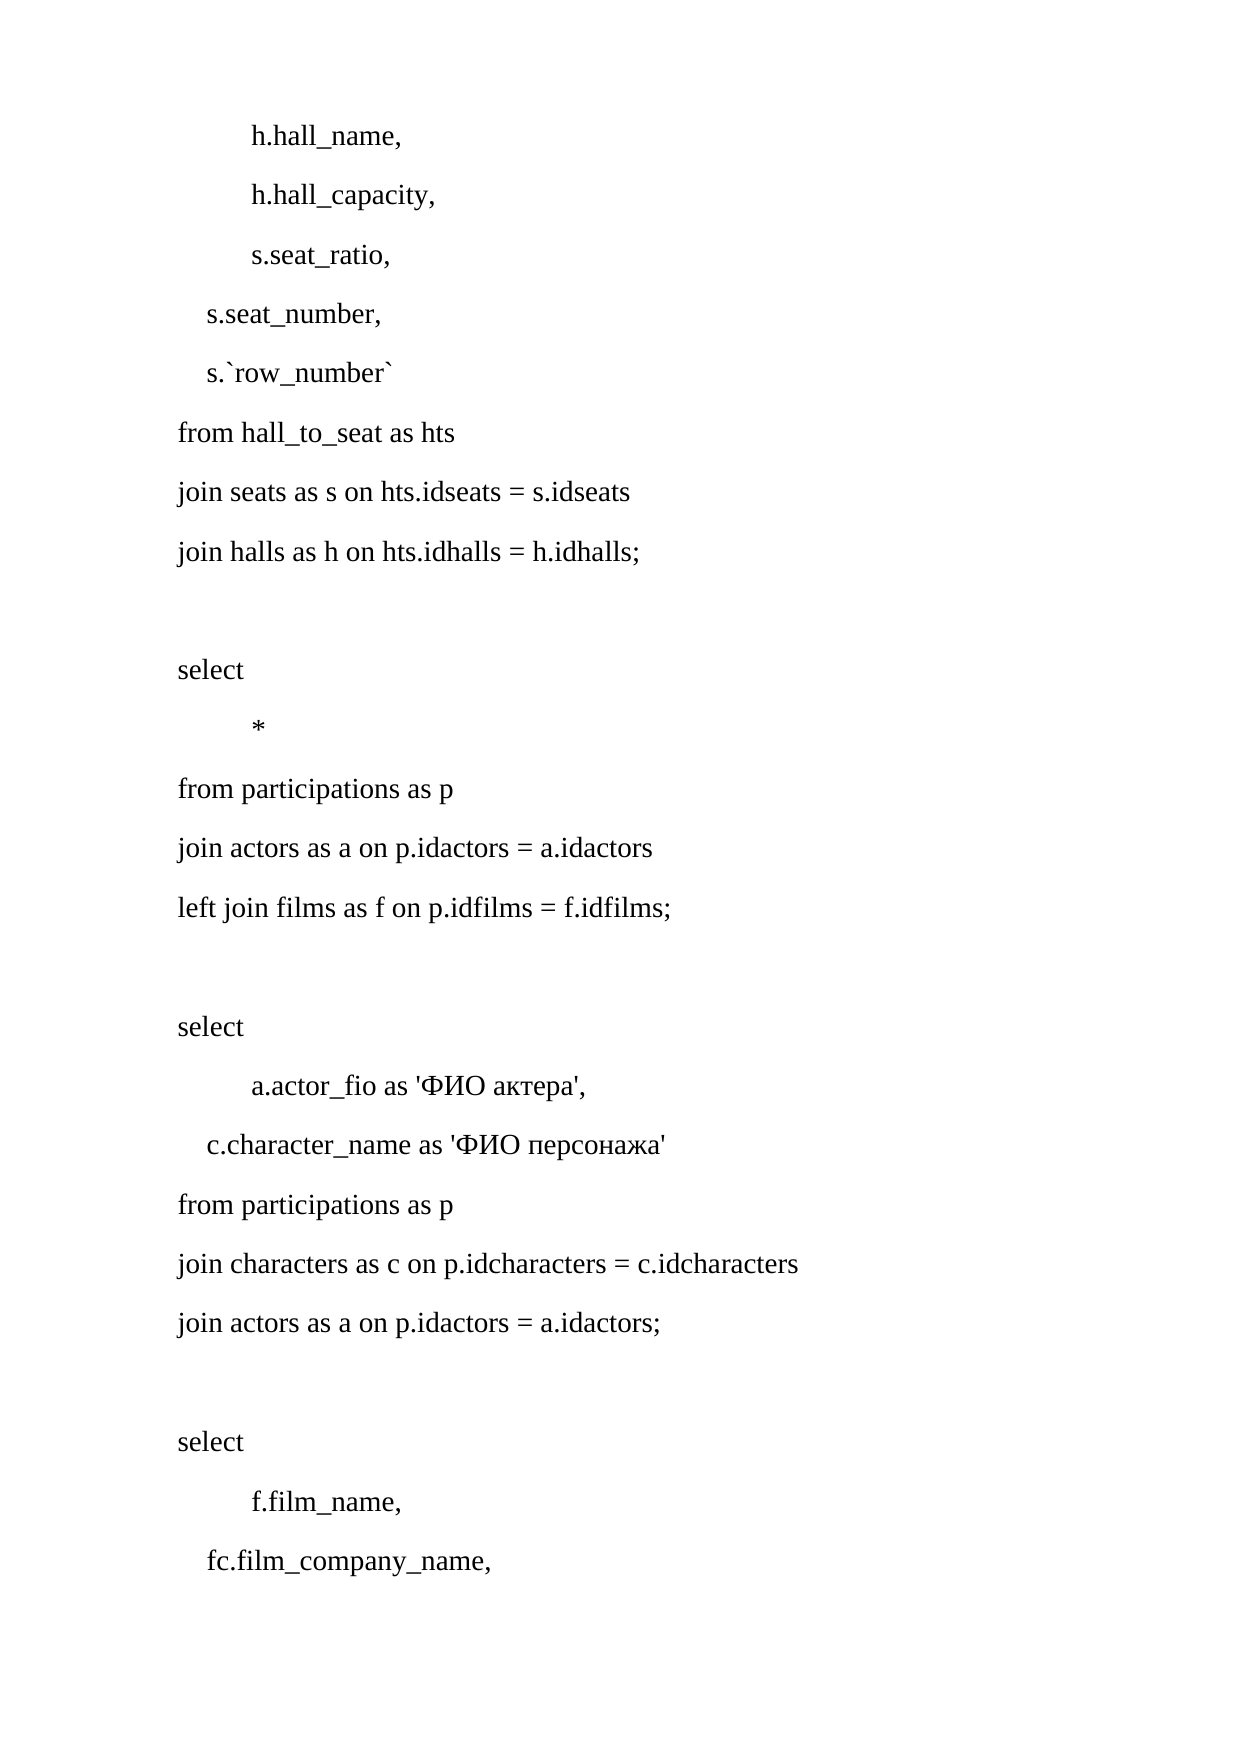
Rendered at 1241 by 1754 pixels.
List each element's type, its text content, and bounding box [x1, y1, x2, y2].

text from hall_to_seat as hts [177, 415, 1152, 448]
text h.hall_name, [177, 118, 1152, 152]
text s.seat_ratio, [177, 237, 1152, 270]
text left join films as f on p.idfilms = f.idfilms; [177, 890, 1152, 923]
text join characters as c on p.idcharacters = c.idcharacters [177, 1246, 1152, 1280]
text fc.film_company_name, [177, 1543, 1152, 1577]
text join seats as s on hts.idseats = s.idseats [177, 474, 1152, 508]
text from participations as p [177, 1187, 1152, 1220]
text c.character_name as 'ФИО персонажа' [177, 1127, 1152, 1161]
text from participations as p [177, 771, 1152, 805]
text select [177, 1424, 1152, 1458]
text f.film_name, [177, 1484, 1152, 1517]
text select [177, 1009, 1152, 1042]
text h.hall_capacity, [177, 177, 1152, 211]
text join halls as h on hts.idhalls = h.idhalls; [177, 534, 1152, 567]
text join actors as a on p.idactors = a.idactors [177, 831, 1152, 864]
text s.`row_number` [177, 356, 1152, 389]
text join actors as a on p.idactors = a.idactors; [177, 1306, 1152, 1339]
text a.actor_fio as 'ФИО актера', [177, 1068, 1152, 1102]
text s.seat_number, [177, 296, 1152, 330]
text * [177, 712, 1152, 745]
text select [177, 652, 1152, 686]
